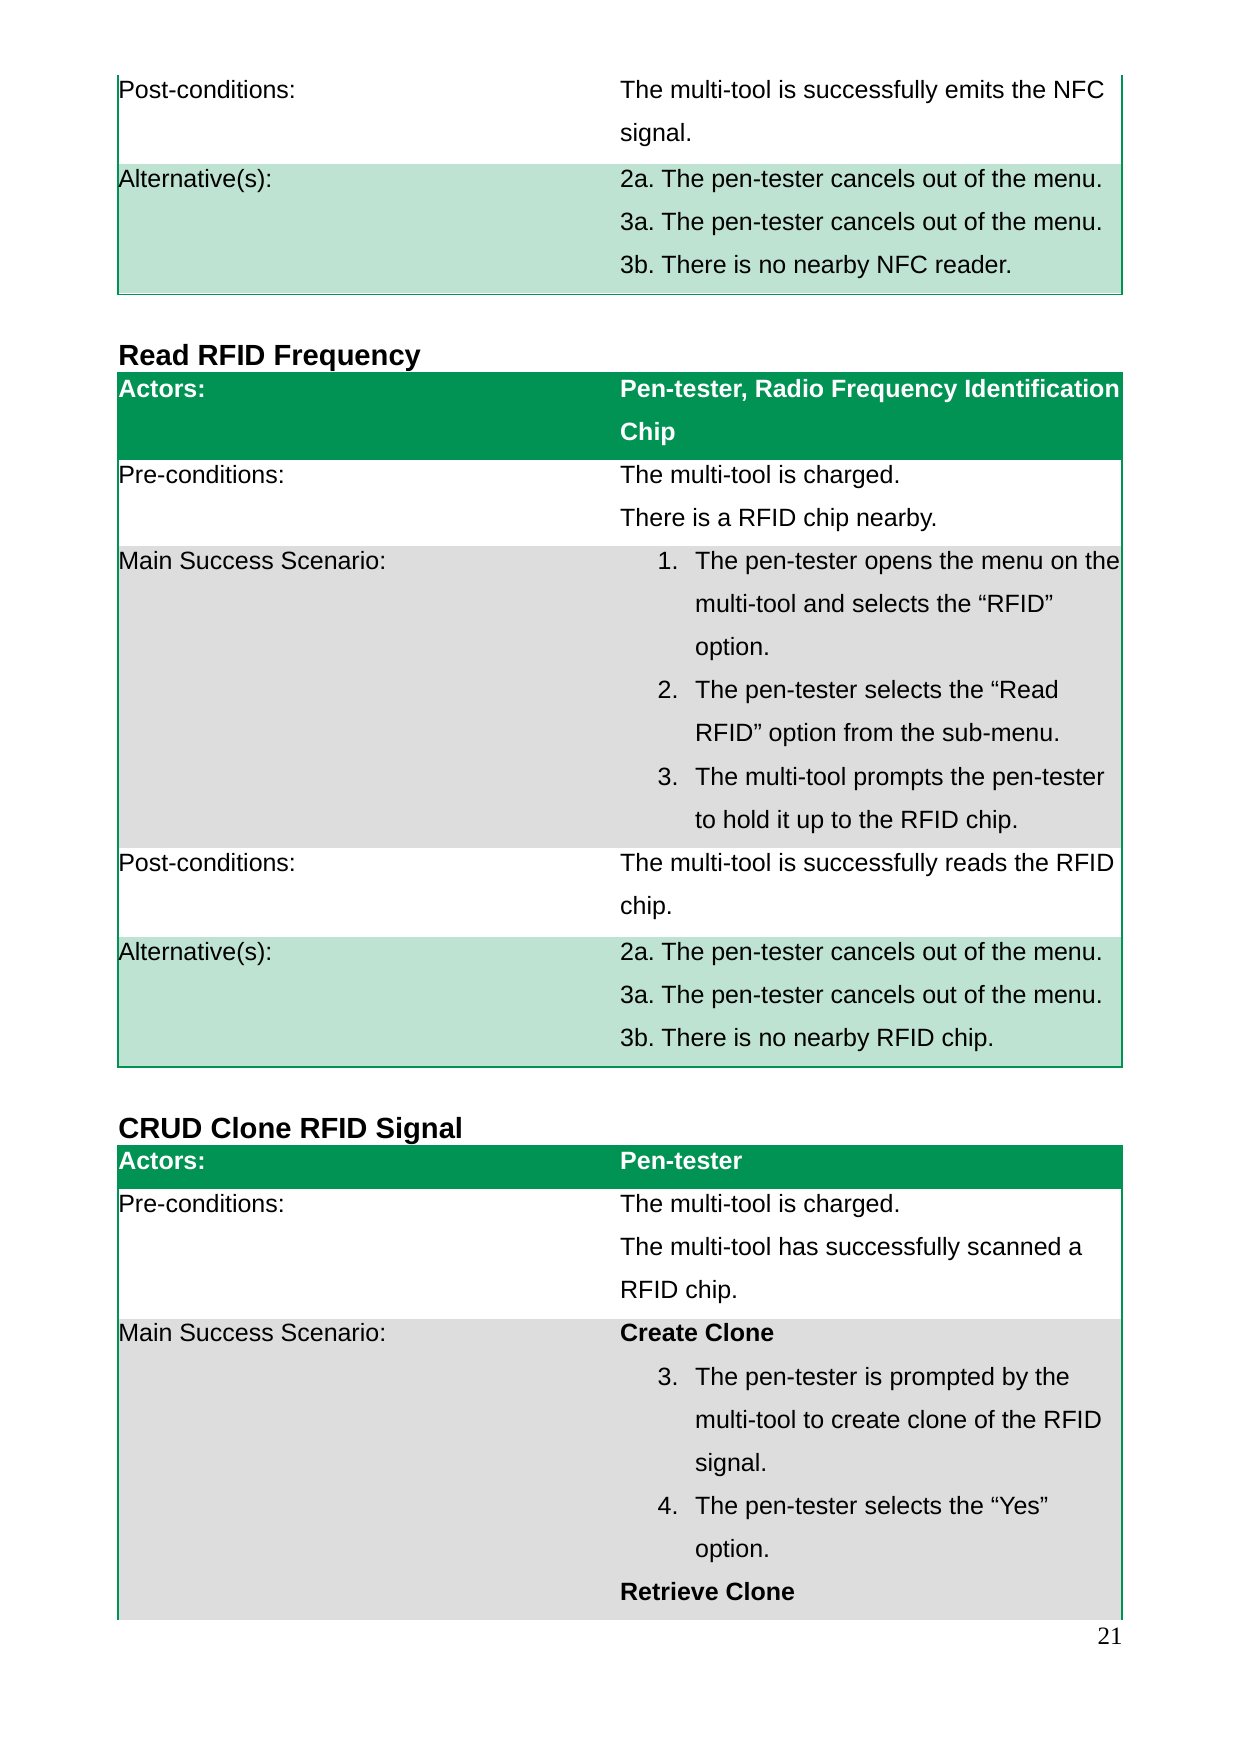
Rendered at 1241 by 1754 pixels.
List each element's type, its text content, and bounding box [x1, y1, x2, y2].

table_cell The pen-tester opens the menu on the multi-tool and selects the “RFID” option. The pen-tester selects the “Read RFID” option from the sub-menu. The multi-tool prompts the pen-tester to hold it up to the RFID chip. [620, 546, 1121, 848]
table_cell The multi-tool is successfully reads the RFID chip. [620, 848, 1121, 937]
table_cell The multi-tool is charged. The multi-tool has successfully scanned a RFID chip. [620, 1189, 1121, 1318]
table_cell Main Success Scenario: [119, 1319, 620, 1620]
table_cell The multi-tool is successfully emits the NFC signal. [620, 75, 1121, 164]
table_cell Alternative(s): [119, 937, 620, 1066]
table_cell 2a. The pen-tester cancels out of the menu. 3a. The pen-tester cancels out of the menu. 3b. There is no nearby NFC reader. [620, 164, 1121, 293]
table_cell Pre-conditions: [119, 1189, 620, 1318]
table_header Pen-tester [620, 1146, 1121, 1189]
subtitle Read RFID Frequency [118, 338, 1122, 372]
table_cell Post-conditions: [119, 75, 620, 164]
table_cell Main Success Scenario: [119, 546, 620, 848]
table_cell The multi-tool is charged. There is a RFID chip nearby. [620, 460, 1121, 546]
table_cell Create Clone The pen-tester is prompted by the multi-tool to create clone of the RFID signal. The pen-tester selects the “Yes” option. Retrieve Clone The multi-tool retrieves the names of all cloned signals stored on the device and lists them by creation date. The pen-tester selects which clone they wish to view from the menu. The multi-tool retrieves the cloned signal from storage and displays the details to the pen-tester. Delete Clone The multi-tool retrieves the names of all cloned signals stored on the device and lists them by creation date. The pen-tester selects which signal they wish to delete from the menu. The multi-tool prompts the pen-tester to confirm deletion. The pen-tester selects the “Yes” option. The multi-tool deletes the signal from storage. A confirmation screen is displayed to the pen-tester. [620, 1319, 1121, 1620]
table_header Actors: [119, 374, 620, 460]
table_cell Pre-conditions: [119, 460, 620, 546]
table_header Pen-tester, Radio Frequency Identification Chip [620, 374, 1121, 460]
table_cell Alternative(s): [119, 164, 620, 293]
table_cell 2a. The pen-tester cancels out of the menu. 3a. The pen-tester cancels out of the menu. 3b. There is no nearby RFID chip. [620, 937, 1121, 1066]
table_cell Post-conditions: [119, 848, 620, 937]
table_header Actors: [119, 1146, 620, 1189]
subtitle CRUD Clone RFID Signal [118, 1111, 1122, 1144]
